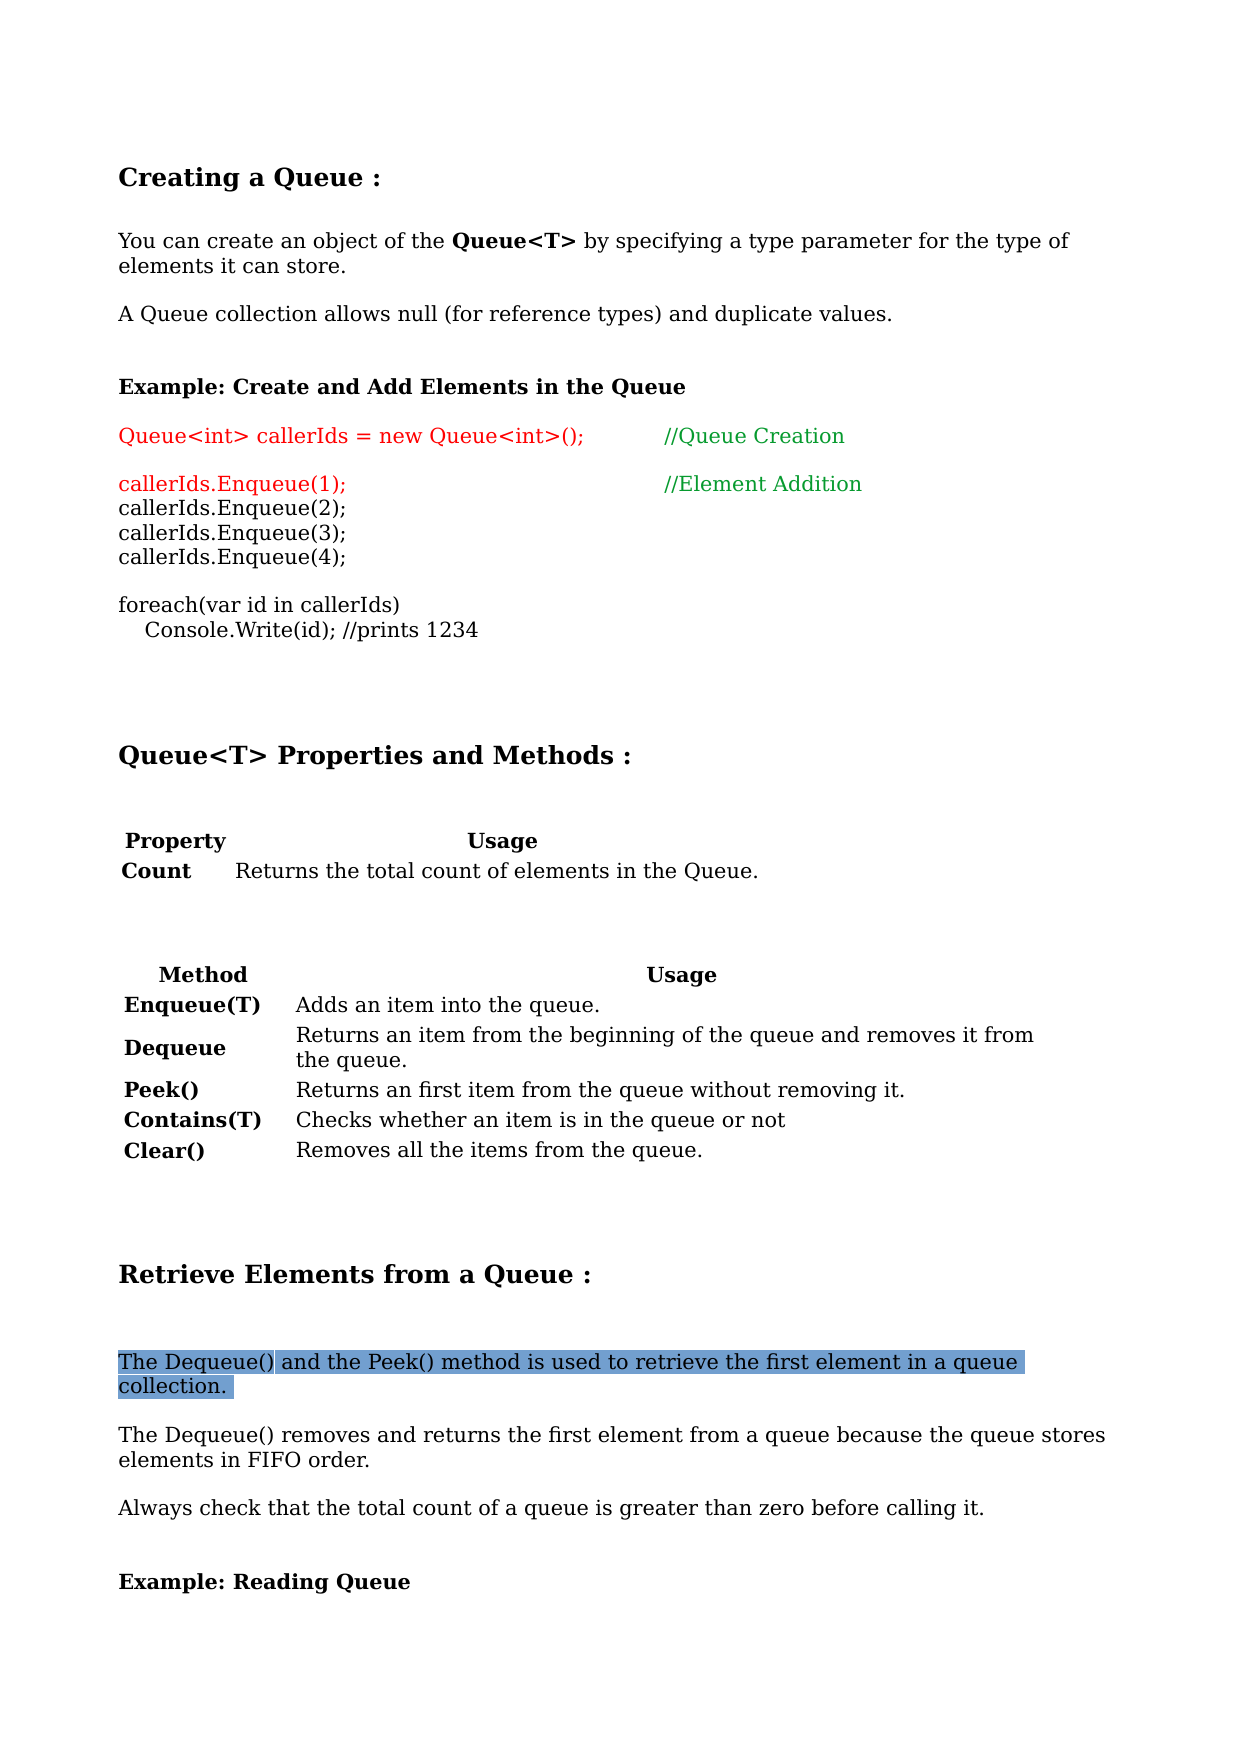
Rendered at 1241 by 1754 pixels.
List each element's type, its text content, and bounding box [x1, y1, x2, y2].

table_cell Returns the total count of elements in the Queue. [232, 856, 780, 886]
table_cell Checks whether an item is in the queue or not [293, 1105, 1078, 1136]
text A Queue collection allows null (for reference types) and duplicate values. [118, 302, 1122, 327]
text Example: Reading Queue [118, 1569, 1122, 1594]
table_cell Count [118, 856, 232, 886]
table_cell Dequeue [121, 1021, 293, 1075]
text callerIds.Enqueue(3); [118, 521, 1122, 545]
text Always check that the total count of a queue is greater than zero before calling it. [118, 1496, 1122, 1521]
text foreach(var id in callerIds) [118, 593, 1122, 618]
text The Dequeue() and the Peek() method is used to retrieve the first element in a queue collection. [118, 1350, 1122, 1399]
table_cell Clear() [121, 1136, 293, 1166]
table_cell Peek() [121, 1075, 293, 1105]
text callerIds.Enqueue(4); [118, 545, 1122, 569]
table_header Usage [293, 960, 1078, 990]
subtitle Retrieve Elements from a Queue : [118, 1260, 1122, 1289]
text Console.Write(id); //prints 1234 [118, 618, 1122, 642]
text The Dequeue() removes and returns the first element from a queue because the queue stores elements in FIFO order. [118, 1423, 1122, 1472]
text You can create an object of the Queue<T> by specifying a type parameter for the type of elements it can store. [118, 229, 1122, 278]
table_header Property [118, 826, 232, 856]
text Example: Create and Add Elements in the Queue [118, 375, 1122, 400]
table_cell Removes all the items from the queue. [293, 1136, 1078, 1166]
table_cell Enqueue(T) [121, 990, 293, 1021]
table_cell Returns an first item from the queue without removing it. [293, 1075, 1078, 1105]
subtitle Creating a Queue : [118, 163, 1122, 193]
subtitle Queue<T> Properties and Methods : [118, 741, 1122, 771]
table_cell Contains(T) [121, 1105, 293, 1136]
table_header Method [121, 960, 293, 990]
table_cell Returns an item from the beginning of the queue and removes it from the queue. [293, 1021, 1078, 1075]
text callerIds.Enqueue(2); [118, 496, 1122, 521]
text callerIds.Enqueue(1); //Element Addition [118, 472, 1122, 496]
text Queue<int> callerIds = new Queue<int>(); //Queue Creation [118, 424, 1122, 448]
table_cell Adds an item into the queue. [293, 990, 1078, 1021]
table_header Usage [232, 826, 780, 856]
